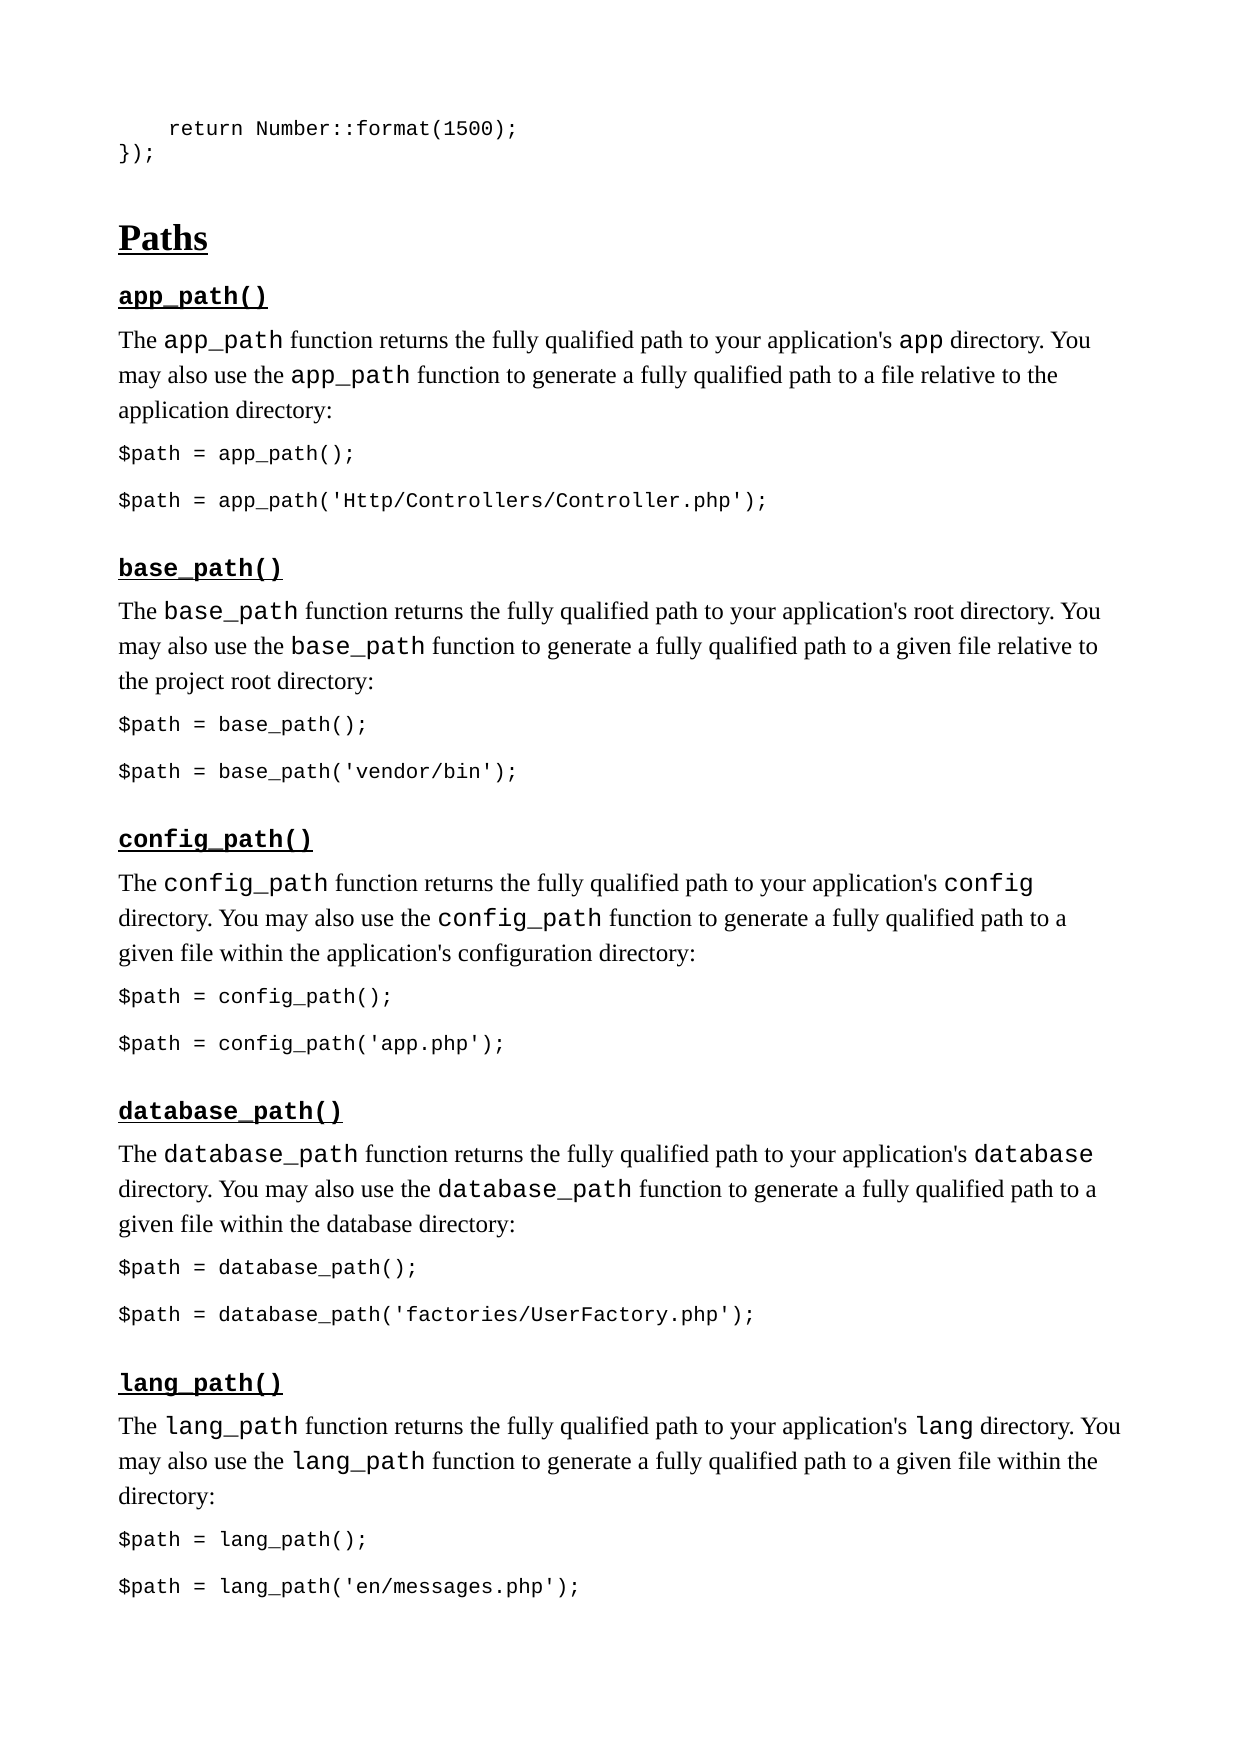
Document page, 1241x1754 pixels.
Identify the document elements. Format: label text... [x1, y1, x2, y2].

subtitle app_path() [118, 284, 1122, 312]
subtitle lang_path() [118, 1370, 1122, 1398]
text The database_path function returns the fully qualified path to your application's database directory. You may also use the database_path function to generate a fully qualified path to a given file within the database directory: [118, 1139, 1122, 1238]
subtitle config_path() [118, 827, 1122, 855]
text return Number::format(1500); [118, 118, 1122, 142]
text $path = app_path('Http/Controllers/Controller.php'); [118, 490, 1122, 513]
text $path = lang_path('en/messages.php'); [118, 1576, 1122, 1600]
text }); [118, 142, 1122, 165]
text The lang_path function returns the fully qualified path to your application's lang directory. You may also use the lang_path function to generate a fully qualified path to a given file within the directory: [118, 1411, 1122, 1510]
text The app_path function returns the fully qualified path to your application's app directory. You may also use the app_path function to generate a fully qualified path to a file relative to the application directory: [118, 325, 1122, 424]
text $path = config_path(); [118, 986, 1122, 1009]
text $path = lang_path(); [118, 1529, 1122, 1552]
subtitle base_path() [118, 555, 1122, 584]
subtitle Paths [118, 216, 1122, 259]
text The base_path function returns the fully qualified path to your application's root directory. You may also use the base_path function to generate a fully qualified path to a given file relative to the project root directory: [118, 596, 1122, 695]
text $path = base_path('vendor/bin'); [118, 761, 1122, 785]
text $path = base_path(); [118, 714, 1122, 738]
text The config_path function returns the fully qualified path to your application's config directory. You may also use the config_path function to generate a fully qualified path to a given file within the application's configuration directory: [118, 868, 1122, 967]
subtitle database_path() [118, 1098, 1122, 1127]
text $path = database_path(); [118, 1257, 1122, 1281]
text $path = database_path('factories/UserFactory.php'); [118, 1304, 1122, 1328]
text $path = config_path('app.php'); [118, 1033, 1122, 1057]
text $path = app_path(); [118, 442, 1122, 466]
